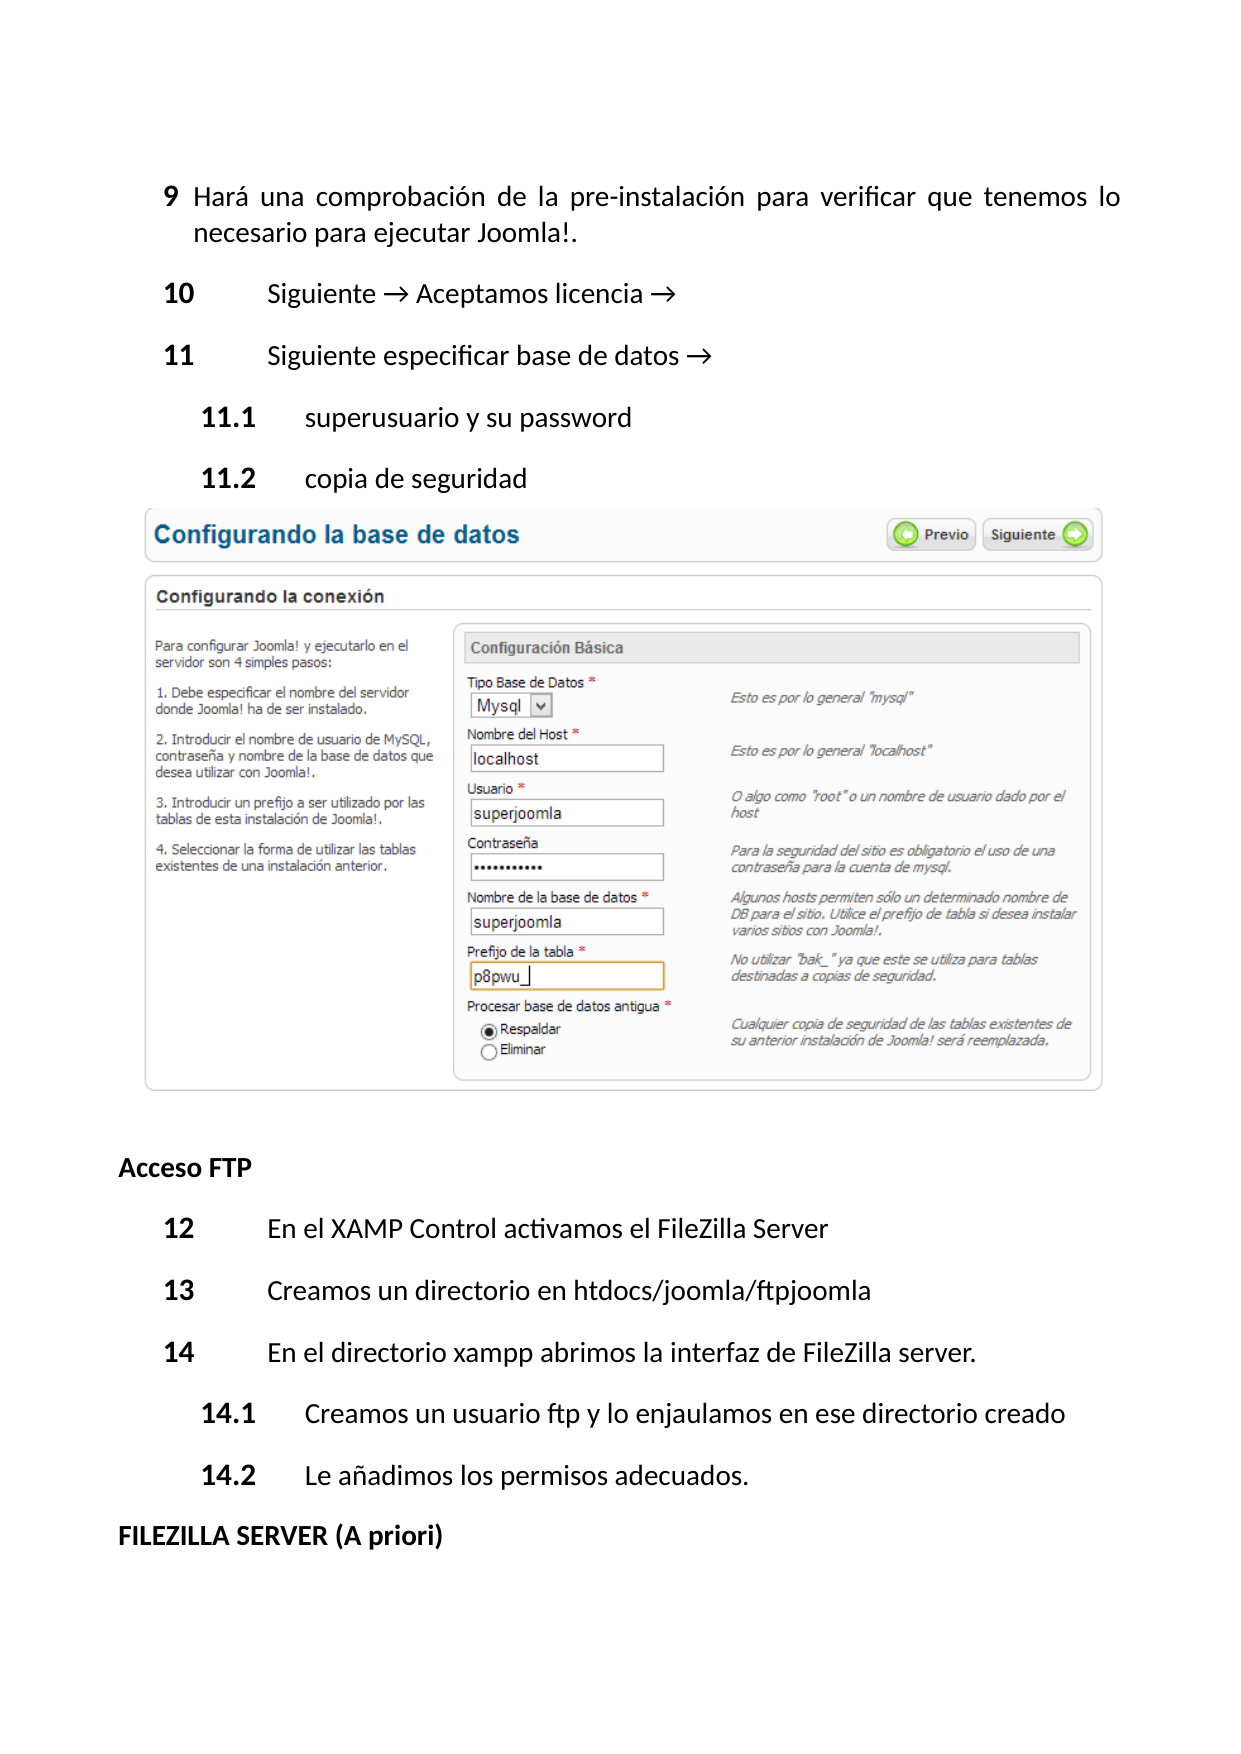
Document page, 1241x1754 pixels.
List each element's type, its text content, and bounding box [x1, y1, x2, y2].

list En el directorio xampp abrimos la interfaz de FileZilla server. [156, 1332, 1122, 1370]
picture [136, 508, 1104, 1091]
list Creamos un directorio en htdocs/joomla/ftpjoomla [156, 1270, 1122, 1308]
text FILEZILLA SERVER (A priori) [118, 1517, 1122, 1552]
text Acceso FTP [118, 1149, 1122, 1185]
list Le añadimos los permisos adecuados. [193, 1455, 1122, 1493]
list En el XAMP Control activamos el FileZilla Server [156, 1208, 1122, 1247]
list superusuario y su password [193, 397, 1122, 435]
list Siguiente especificar base de datos → [156, 335, 1122, 373]
list Hará una comprobación de la pre-instalación para verificar que tenemos lo necesario para ejecutar Joomla!. [156, 176, 1122, 250]
list Creamos un usuario ftp y lo enjaulamos en ese directorio creado [193, 1393, 1122, 1432]
list copia de seguridad [193, 459, 1122, 497]
list Siguiente → Aceptamos licencia → [156, 274, 1122, 312]
